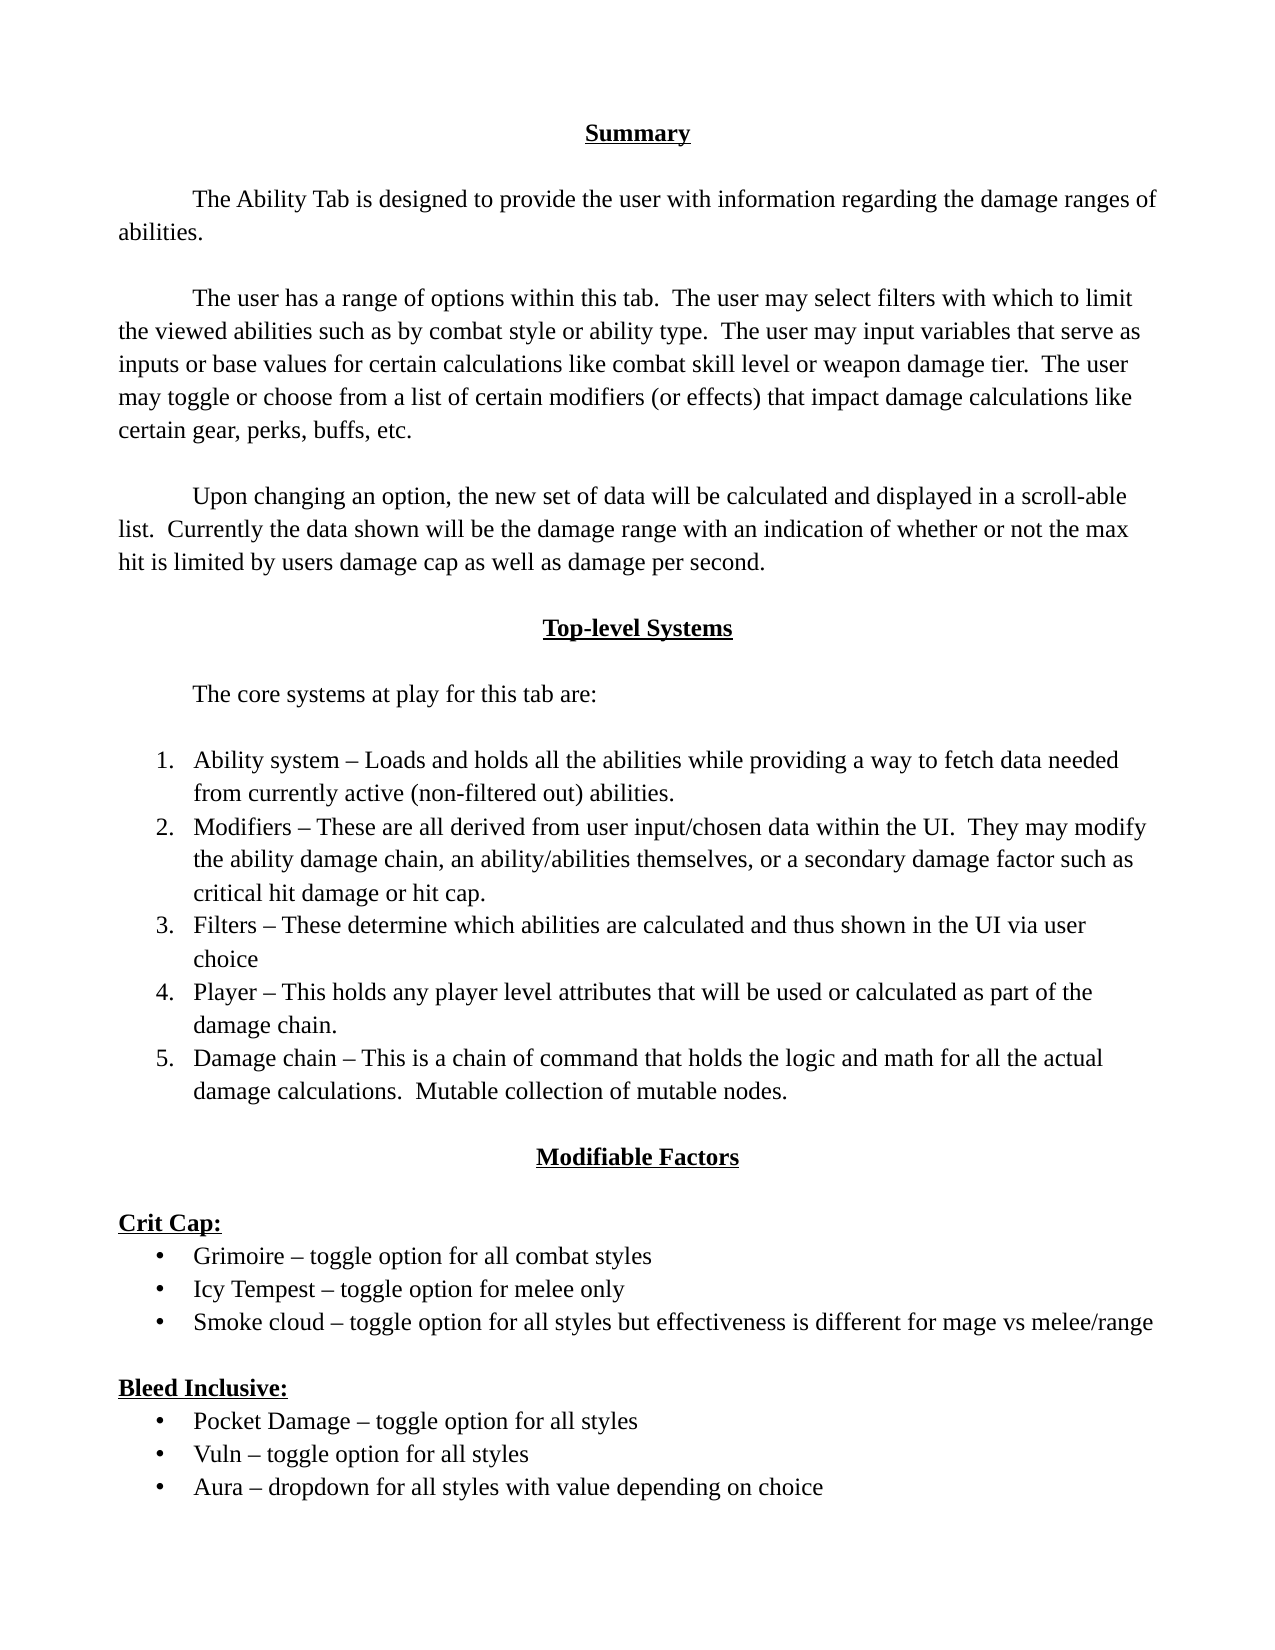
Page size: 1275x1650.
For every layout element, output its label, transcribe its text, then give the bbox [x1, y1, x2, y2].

list Filters – These determine which abilities are calculated and thus shown in the UI via user choice [156, 911, 1157, 972]
list Vuln – toggle option for all styles [156, 1439, 1157, 1468]
list Smoke cloud – toggle option for all styles but effectiveness is different for mage vs melee/range [156, 1307, 1157, 1336]
list Ability system – Loads and holds all the abilities while providing a way to fetch data needed from currently active (non-filtered out) abilities. [156, 746, 1157, 807]
list Grimoire – toggle option for all combat styles [156, 1241, 1157, 1269]
list Damage chain – This is a chain of command that holds the logic and math for all the actual damage calculations. Mutable collection of mutable nodes. [156, 1043, 1157, 1104]
list Player – This holds any player level attributes that will be used or calculated as part of the damage chain. [156, 977, 1157, 1038]
text Crit Cap: [118, 1208, 1157, 1237]
list Pocket Damage – toggle option for all styles [156, 1406, 1157, 1435]
list Modifiers – These are all derived from user input/chosen data within the UI. They may modify the ability damage chain, an ability/abilities themselves, or a secondary damage factor such as critical hit damage or hit cap. [156, 812, 1157, 906]
text Modifiable Factors [118, 1142, 1157, 1171]
text Summary [118, 118, 1157, 147]
text Top-level Systems [118, 613, 1157, 642]
text Upon changing an option, the new set of data will be calculated and displayed in a scroll-able list. Currently the data shown will be the damage range with an indication of whether or not the max hit is limited by users damage cap as well as damage per second. [118, 481, 1157, 576]
text Bleed Inclusive: [118, 1373, 1157, 1402]
text The Ability Tab is designed to provide the user with information regarding the damage ranges of abilities. [118, 184, 1157, 246]
list Aura – dropdown for all styles with value depending on choice [156, 1472, 1157, 1501]
list Icy Tempest – toggle option for melee only [156, 1274, 1157, 1303]
text The core systems at play for this tab are: [118, 679, 1157, 708]
text The user has a range of options within this tab. The user may select filters with which to limit the viewed abilities such as by combat style or ability type. The user may input variables that serve as inputs or base values for certain calculations like combat skill level or weapon damage tier. The user may toggle or choose from a list of certain modifiers (or effects) that impact damage calculations like certain gear, perks, buffs, etc. [118, 283, 1157, 444]
